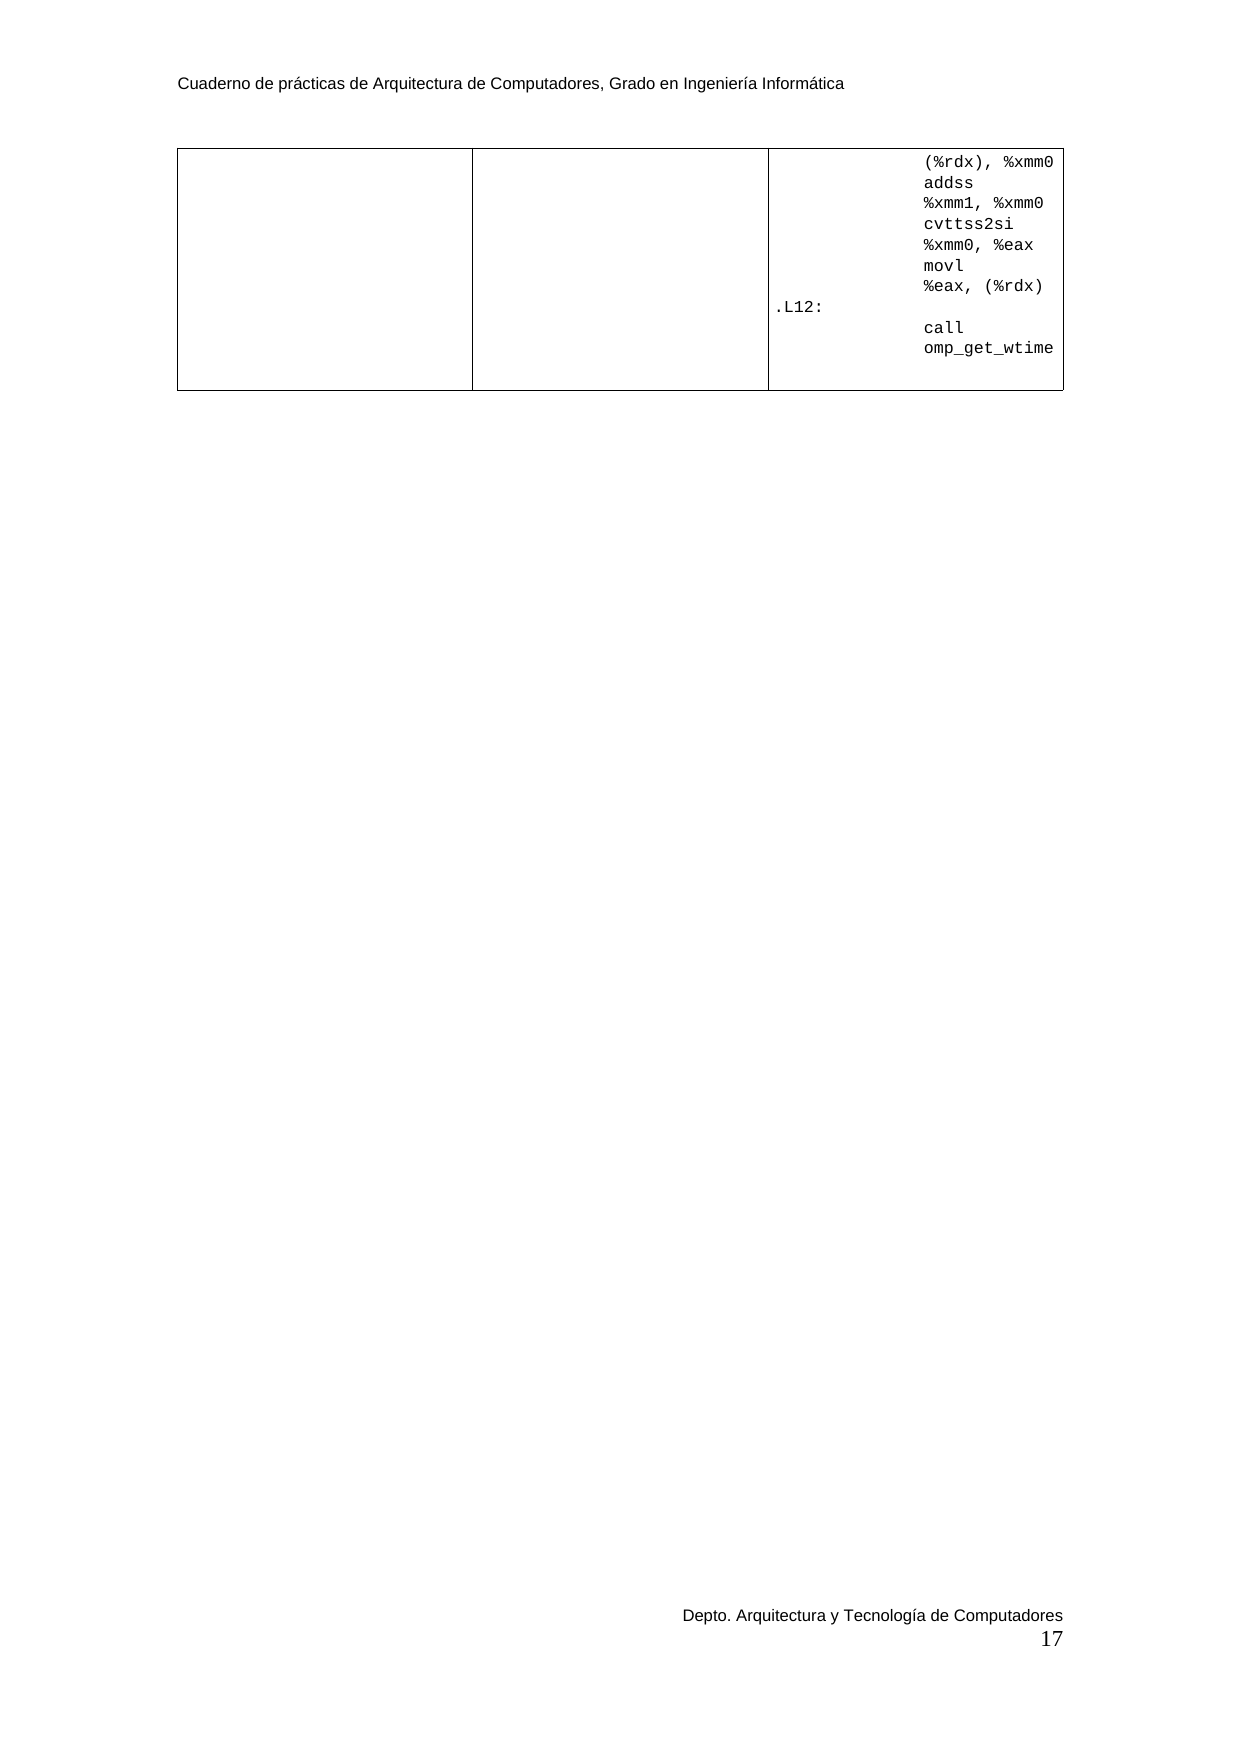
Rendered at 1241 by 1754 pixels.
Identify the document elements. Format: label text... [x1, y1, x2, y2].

table_cell (%rdx), %xmm0 addss %xmm1, %xmm0 cvttss2si %xmm0, %eax movl %eax, (%rdx) .L12: call omp_get_wtime [769, 149, 1063, 390]
table_cell [178, 149, 472, 390]
table_cell [473, 149, 768, 390]
